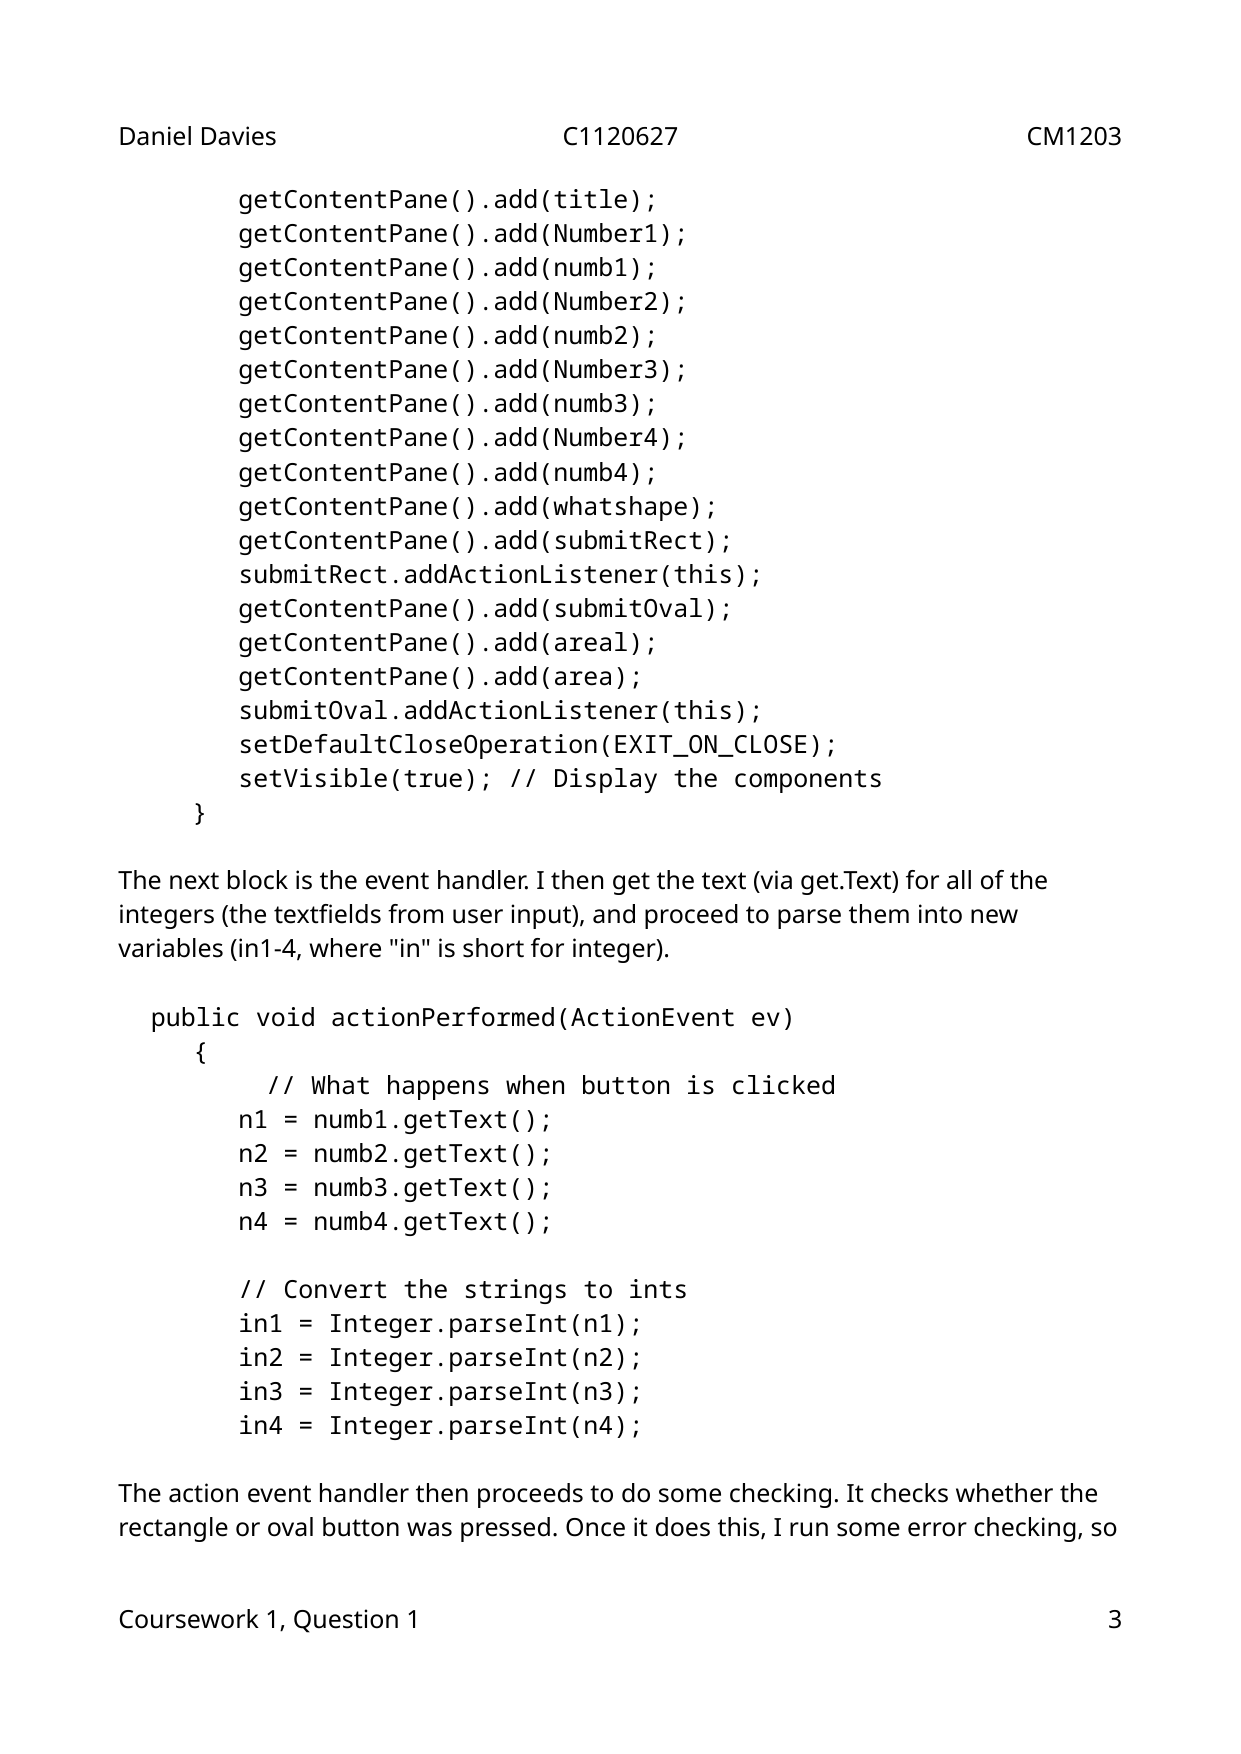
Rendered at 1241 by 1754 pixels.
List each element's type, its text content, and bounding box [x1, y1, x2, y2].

text // What happens when button is clicked [118, 1067, 1122, 1101]
text n4 = numb4.getText(); [118, 1203, 1122, 1238]
text getContentPane().add(area); [118, 658, 1122, 693]
text getContentPane().add(whatshape); [118, 488, 1122, 522]
text getContentPane().add(numb1); [118, 250, 1122, 284]
text getContentPane().add(areal); [118, 624, 1122, 658]
text public void actionPerformed(ActionEvent ev) [118, 999, 1122, 1033]
text The action event handler then proceeds to do some checking. It checks whether the rectangle or oval button was pressed. Once it does this, I run some error checking, so [118, 1476, 1122, 1544]
text setDefaultCloseOperation(EXIT_ON_CLOSE); [118, 727, 1122, 761]
text The next block is the event handler. I then get the text (via get.Text) for all of the integers (the textfields from user input), and proceed to parse them into new variables (in1-4, where "in" is short for integer). [118, 863, 1122, 965]
text { [118, 1033, 1122, 1067]
text in1 = Integer.parseInt(n1); [118, 1306, 1122, 1340]
text getContentPane().add(Number2); [118, 284, 1122, 318]
text submitRect.addActionListener(this); [118, 556, 1122, 590]
text getContentPane().add(submitOval); [118, 590, 1122, 624]
text n3 = numb3.getText(); [118, 1169, 1122, 1203]
text getContentPane().add(Number1); [118, 216, 1122, 250]
text getContentPane().add(Number3); [118, 352, 1122, 386]
text in3 = Integer.parseInt(n3); [118, 1374, 1122, 1408]
text n1 = numb1.getText(); [118, 1101, 1122, 1135]
text getContentPane().add(numb4); [118, 454, 1122, 488]
text } [118, 795, 1122, 829]
text getContentPane().add(Number4); [118, 420, 1122, 454]
text // Convert the strings to ints [118, 1272, 1122, 1306]
text getContentPane().add(title); [118, 182, 1122, 216]
text n2 = numb2.getText(); [118, 1135, 1122, 1169]
text in2 = Integer.parseInt(n2); [118, 1340, 1122, 1374]
text getContentPane().add(numb3); [118, 386, 1122, 420]
text in4 = Integer.parseInt(n4); [118, 1408, 1122, 1442]
text getContentPane().add(submitRect); [118, 522, 1122, 556]
text setVisible(true); // Display the components [118, 761, 1122, 795]
text submitOval.addActionListener(this); [118, 693, 1122, 727]
text getContentPane().add(numb2); [118, 318, 1122, 352]
